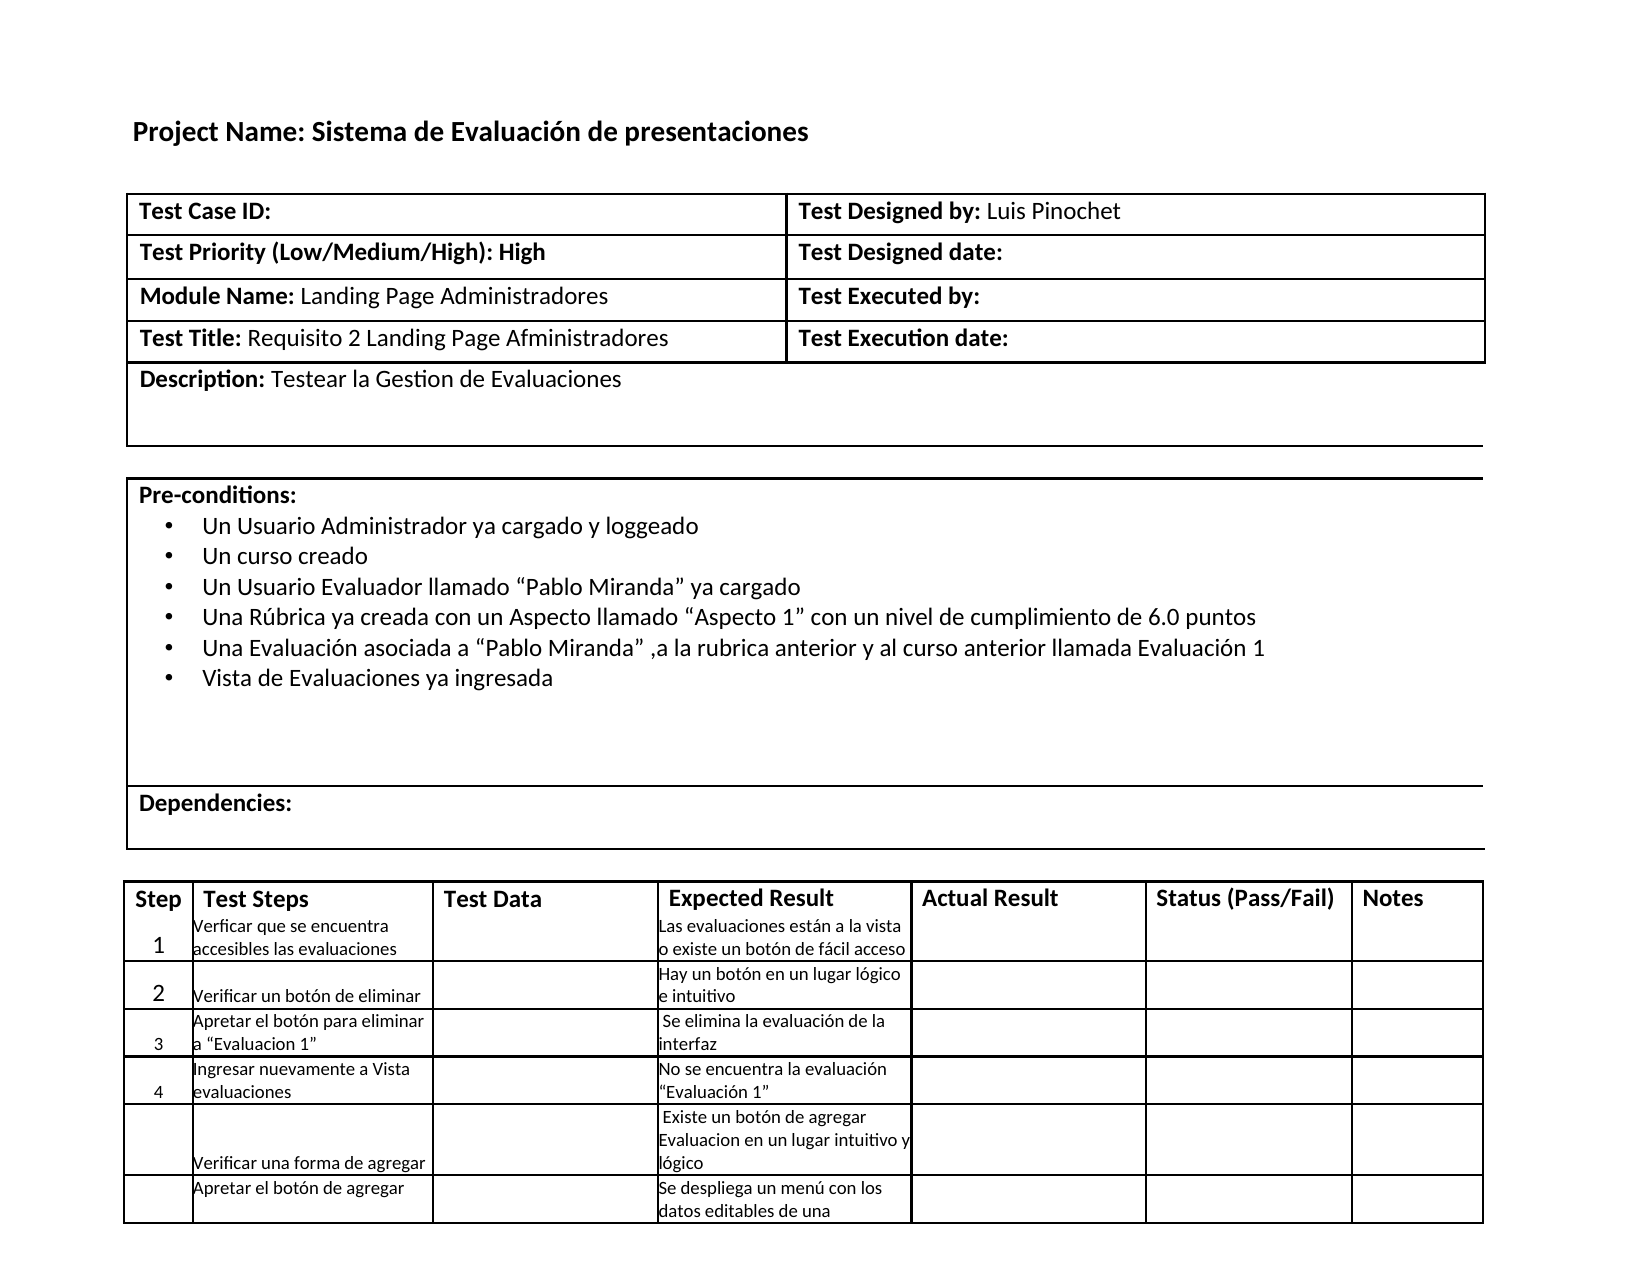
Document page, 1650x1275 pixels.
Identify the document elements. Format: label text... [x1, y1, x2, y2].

table_header Actual Result [913, 883, 1145, 914]
table_cell Ingresar nuevamente a Vista evaluaciones [194, 1058, 432, 1103]
table_cell Test Executed by: [788, 280, 1484, 320]
table_cell [434, 1176, 657, 1222]
table_cell No se encuentra la evaluación “Evaluación 1” [659, 1058, 910, 1103]
table_cell 4 [125, 1058, 192, 1103]
table_cell Dependencies: [128, 785, 1485, 848]
table_cell [913, 962, 1145, 1007]
table_cell [1147, 1176, 1351, 1222]
table_cell Hay un botón en un lugar lógico e intuitivo [659, 962, 910, 1007]
table_cell Las evaluaciones están a la vista o existe un botón de fácil acceso [659, 914, 910, 959]
table_cell [1353, 1105, 1482, 1174]
table_cell [434, 1058, 657, 1103]
table_cell Verificar un botón de eliminar [194, 962, 432, 1007]
table_cell [125, 1176, 192, 1222]
table_cell [127, 149, 1485, 193]
table_cell [1147, 962, 1351, 1007]
table_cell 2 [125, 962, 192, 1007]
table_cell Se despliega un menú con los datos editables de una [659, 1176, 910, 1222]
table_cell Module Name: Landing Page Administradores [128, 280, 785, 320]
table_cell Existe un botón de agregar Evaluacion en un lugar intuitivo y lógico [659, 1105, 910, 1174]
table_cell Test Priority (Low/Medium/High): High [128, 236, 785, 278]
table_cell [1147, 1105, 1351, 1174]
table_cell Apretar el botón para eliminar a “Evaluacion 1” [194, 1010, 432, 1055]
table_cell [434, 1010, 657, 1055]
table_cell [913, 1058, 1145, 1103]
table_cell Verficar que se encuentra accesibles las evaluaciones [194, 914, 432, 959]
table_cell [1353, 914, 1482, 959]
table_cell Test Title: Requisito 2 Landing Page Afministradores [128, 322, 785, 361]
table_cell [125, 1105, 192, 1174]
table_cell Apretar el botón de agregar [194, 1176, 432, 1222]
table_cell [1147, 1010, 1351, 1055]
table_cell [1353, 1058, 1482, 1103]
table_cell [1353, 1010, 1482, 1055]
table_header Expected Result [659, 883, 910, 914]
table_cell [434, 914, 657, 959]
table_header Notes [1353, 883, 1482, 914]
table_cell [1353, 962, 1482, 1007]
table_cell Verificar una forma de agregar [194, 1105, 432, 1174]
table_cell [913, 914, 1145, 959]
table_header Test Data [434, 883, 657, 914]
table_header Step [125, 883, 192, 914]
table_cell 3 [125, 1010, 192, 1055]
table_cell [127, 447, 786, 477]
table_cell Test Designed by: Luis Pinochet [788, 195, 1484, 234]
table_header Test Steps [194, 883, 432, 914]
table_cell Test Designed date: [788, 236, 1484, 278]
table_cell [434, 1105, 657, 1174]
table_cell [1353, 1176, 1482, 1222]
table_cell Pre-conditions: Un Usuario Administrador ya cargado y loggeado Un curso creado Un Usuario Evaluador llamado “Pablo Miranda” ya cargado Una Rúbrica ya creada con un Aspecto llamado “Aspecto 1” con un nivel de cumplimiento de 6.0 puntos Una Evaluación asociada a “Pablo Miranda” ,a la rubrica anterior y al curso anterior llamada Evaluación 1 Vista de Evaluaciones ya ingresada [128, 477, 1485, 785]
table_cell Test Case ID: [128, 195, 785, 234]
table_cell [1147, 914, 1351, 959]
table_header Status (Pass/Fail) [1147, 883, 1351, 914]
table_cell [1147, 1058, 1351, 1103]
table_cell [913, 1105, 1145, 1174]
table_cell Se elimina la evaluación de la interfaz [659, 1010, 910, 1055]
table_cell [786, 445, 1485, 477]
table_header Project Name: Sistema de Evaluación de presentaciones [127, 103, 1485, 149]
table_cell Description: Testear la Gestion de Evaluaciones [128, 364, 1485, 445]
table_cell [913, 1010, 1145, 1055]
table_cell Test Execution date: [788, 322, 1484, 361]
table_cell [913, 1176, 1145, 1222]
table_cell [434, 962, 657, 1007]
table_cell 1 [125, 914, 192, 959]
